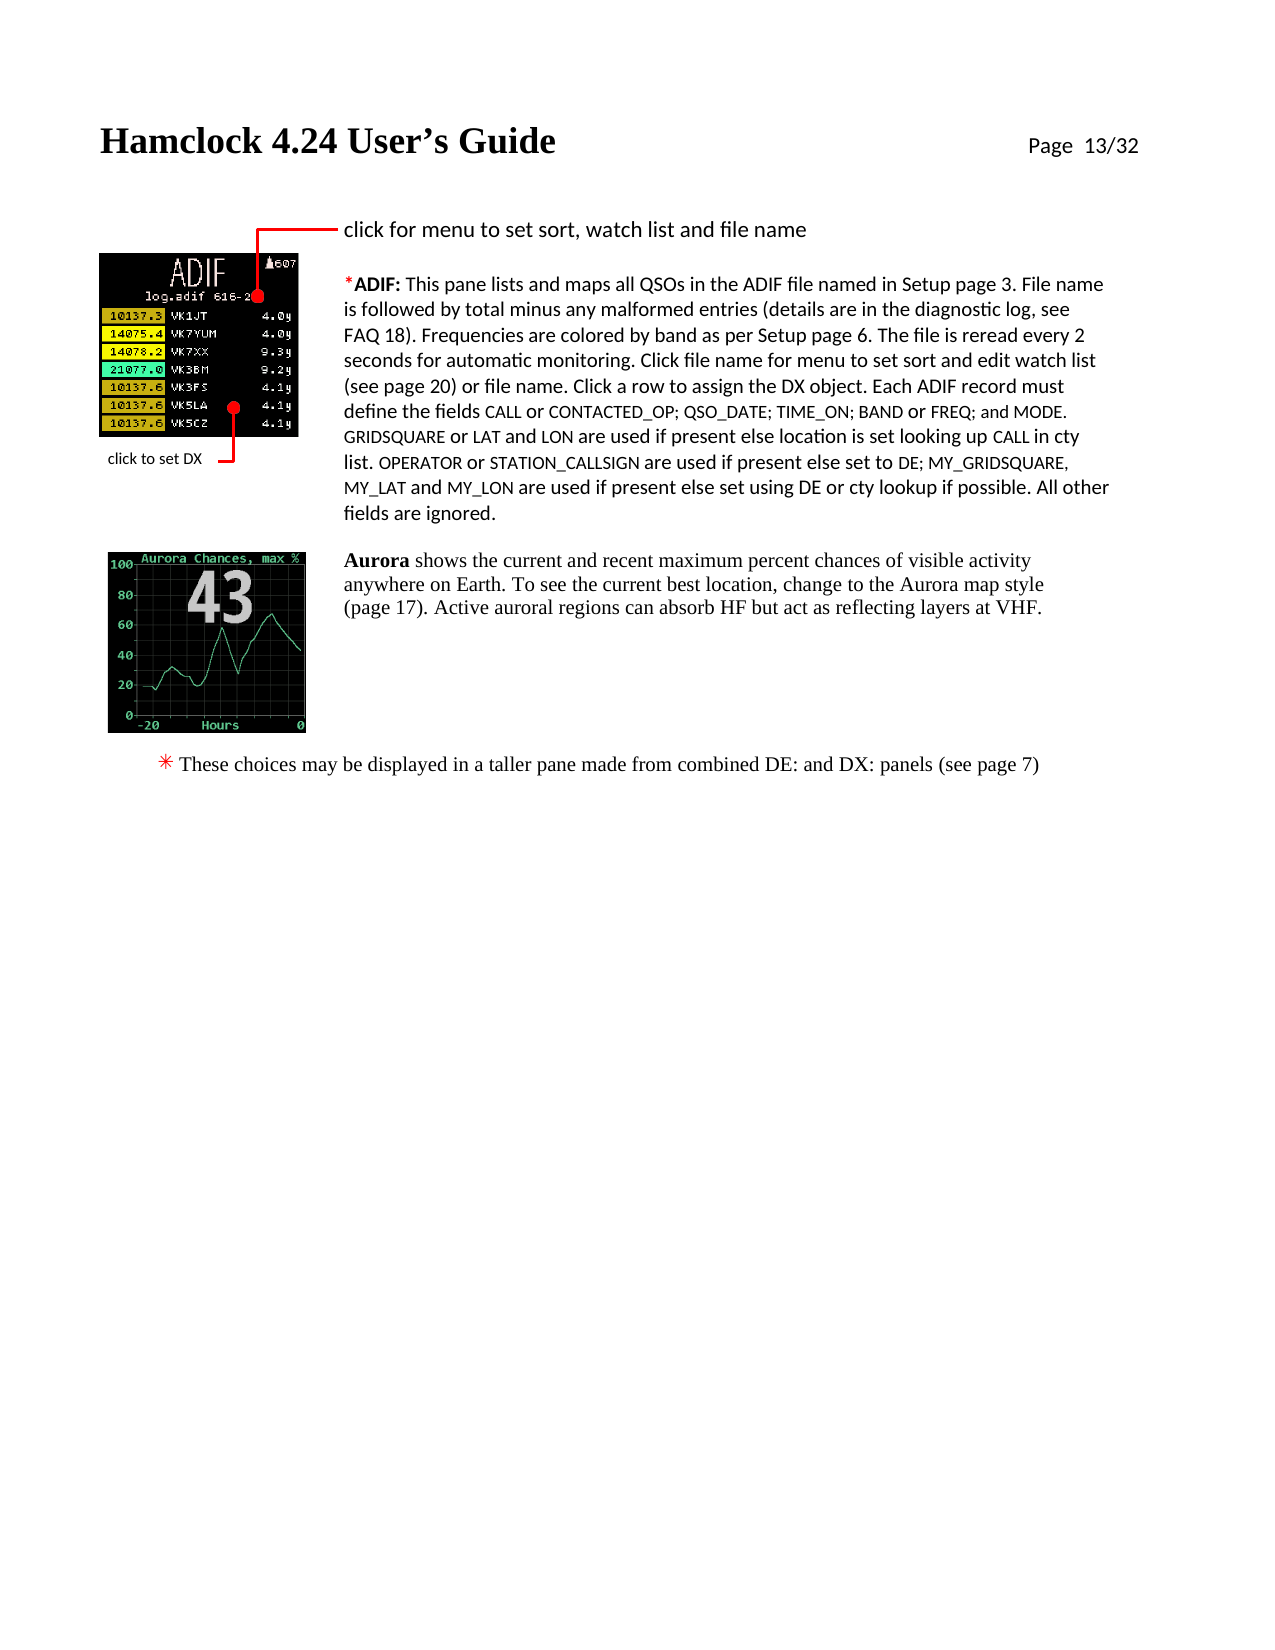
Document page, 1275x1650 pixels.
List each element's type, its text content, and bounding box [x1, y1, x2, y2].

picture [107, 552, 306, 733]
text Aurora shows the current and recent maximum percent chances of visible activity anywhere on Earth. To see the current best location, change to the Aurora map style (page 17). Active auroral regions can absorb HF but act as reflecting layers at VHF. [344, 549, 1091, 619]
text click for menu to set sort, watch list and file name *ADIF: This pane lists and maps all QSOs in the ADIF file named in Setup page 3. File name is followed by total minus any malformed entries (details are in the diagnostic log, see FAQ 18). Frequencies are colored by band as per Setup page 6. The file is reread every 2 seconds for automatic monitoring. Click file name for menu to set sort and edit watch list (see page 20) or file name. Click a row to assign the DX object. Each ADIF record must define the fields CALL or CONTACTED_OP; QSO_DATE; TIME_ON; BAND or FREQ; and MODE. GRIDSQUARE or LAT and LON are used if present else location is set looking up CALL in cty list. OPERATOR or STATION_CALLSIGN are used if present else set to DE; MY_GRIDSQUARE, MY_LAT and MY_LON are used if present else set using DE or cty lookup if possible. All other fields are ignored. [344, 215, 1110, 525]
text ✳ These choices may be displayed in a taller pane made from combined DE: and DX: panels (see page 7) [157, 750, 1157, 776]
picture [99, 253, 299, 437]
